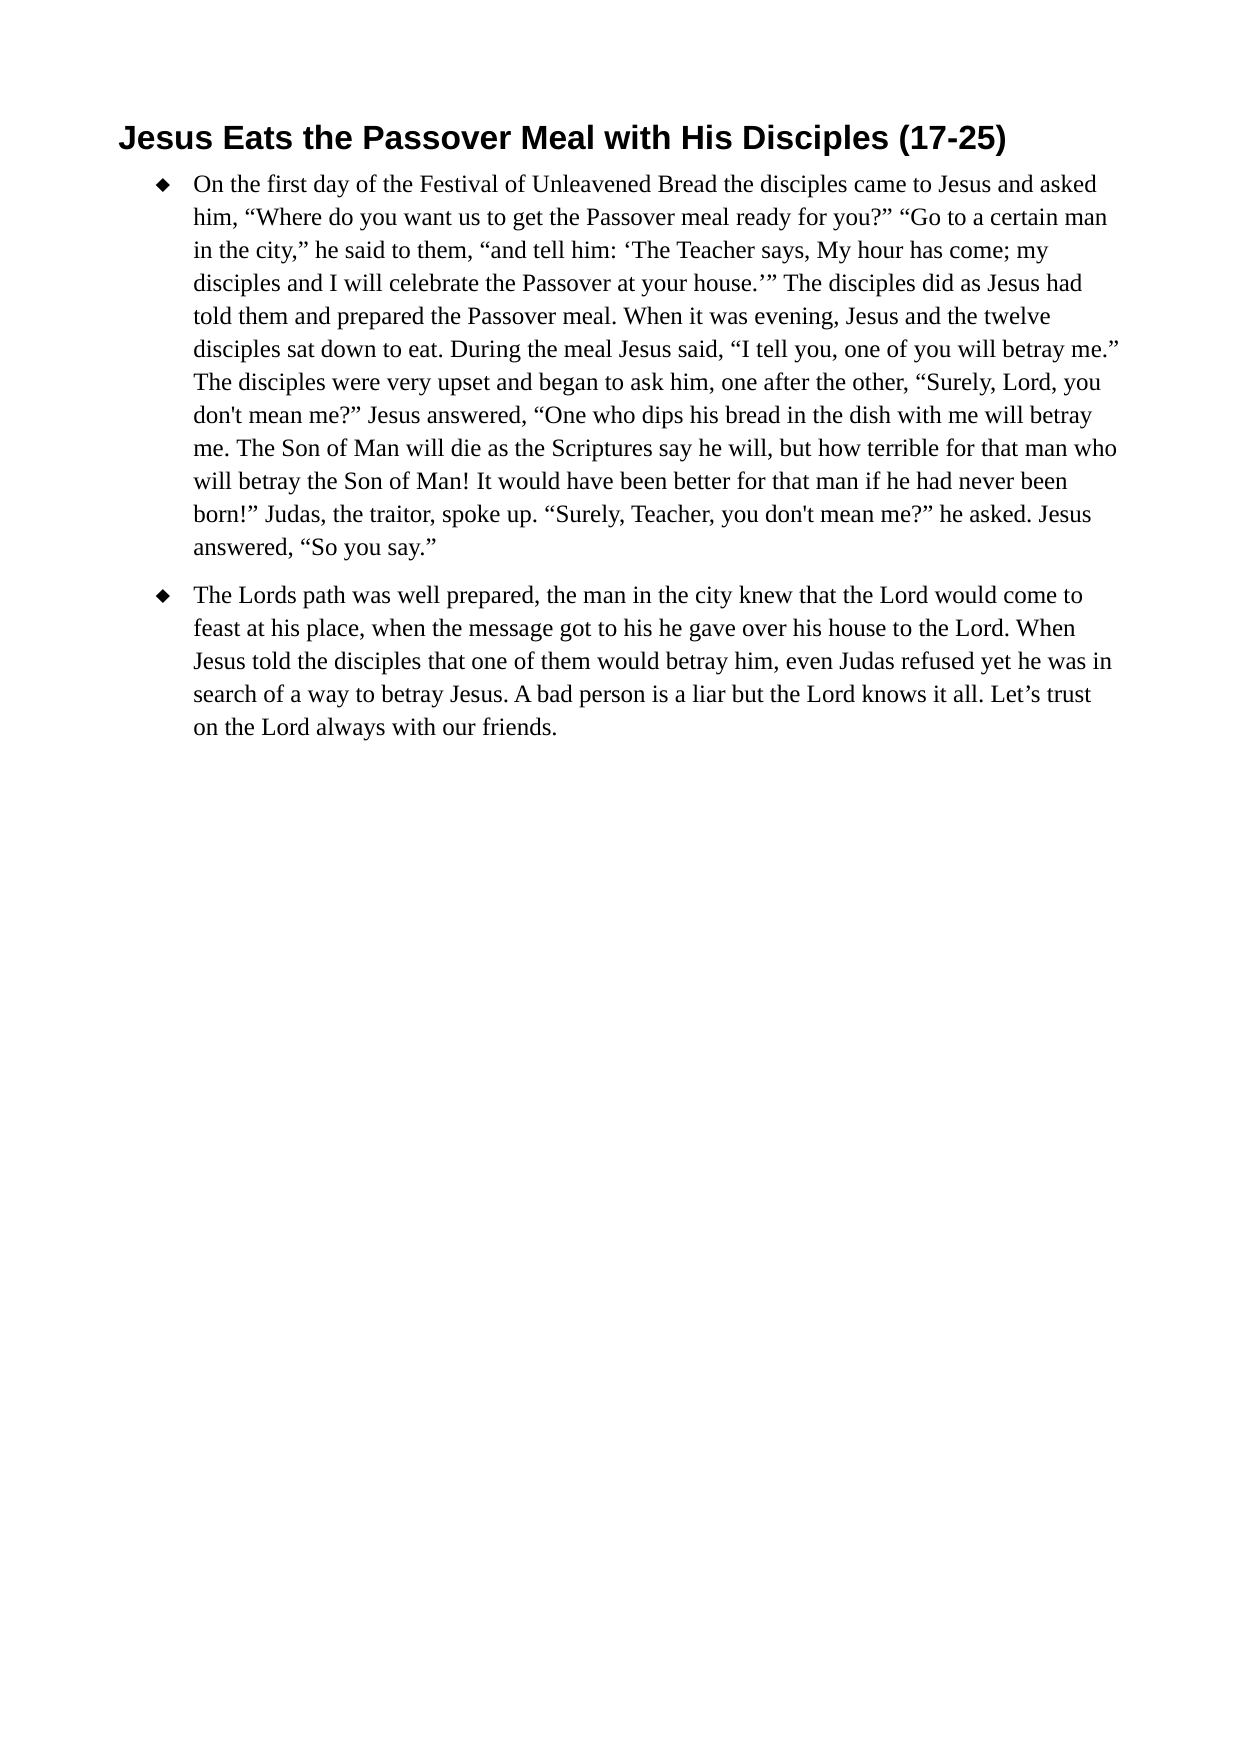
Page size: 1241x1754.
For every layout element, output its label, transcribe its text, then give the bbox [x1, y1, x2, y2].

list The Lords path was well prepared, the man in the city knew that the Lord would come to feast at his place, when the message got to his he gave over his house to the Lord. When Jesus told the disciples that one of them would betray him, even Judas refused yet he was in search of a way to betray Jesus. A bad person is a liar but the Lord knows it all. Let’s trust on the Lord always with our friends. [156, 580, 1122, 741]
subtitle Jesus Eats the Passover Meal with His Disciples (17-25) [118, 118, 1122, 157]
list On the first day of the Festival of Unleavened Bread the disciples came to Jesus and asked him, “Where do you want us to get the Passover meal ready for you?” “Go to a certain man in the city,” he said to them, “and tell him: ‘The Teacher says, My hour has come; my disciples and I will celebrate the Passover at your house.’” The disciples did as Jesus had told them and prepared the Passover meal. When it was evening, Jesus and the twelve disciples sat down to eat. During the meal Jesus said, “I tell you, one of you will betray me.” The disciples were very upset and began to ask him, one after the other, “Surely, Lord, you don't mean me?” Jesus answered, “One who dips his bread in the dish with me will betray me. The Son of Man will die as the Scriptures say he will, but how terrible for that man who will betray the Son of Man! It would have been better for that man if he had never been born!” Judas, the traitor, spoke up. “Surely, Teacher, you don't mean me?” he asked. Jesus answered, “So you say.” [156, 169, 1122, 561]
